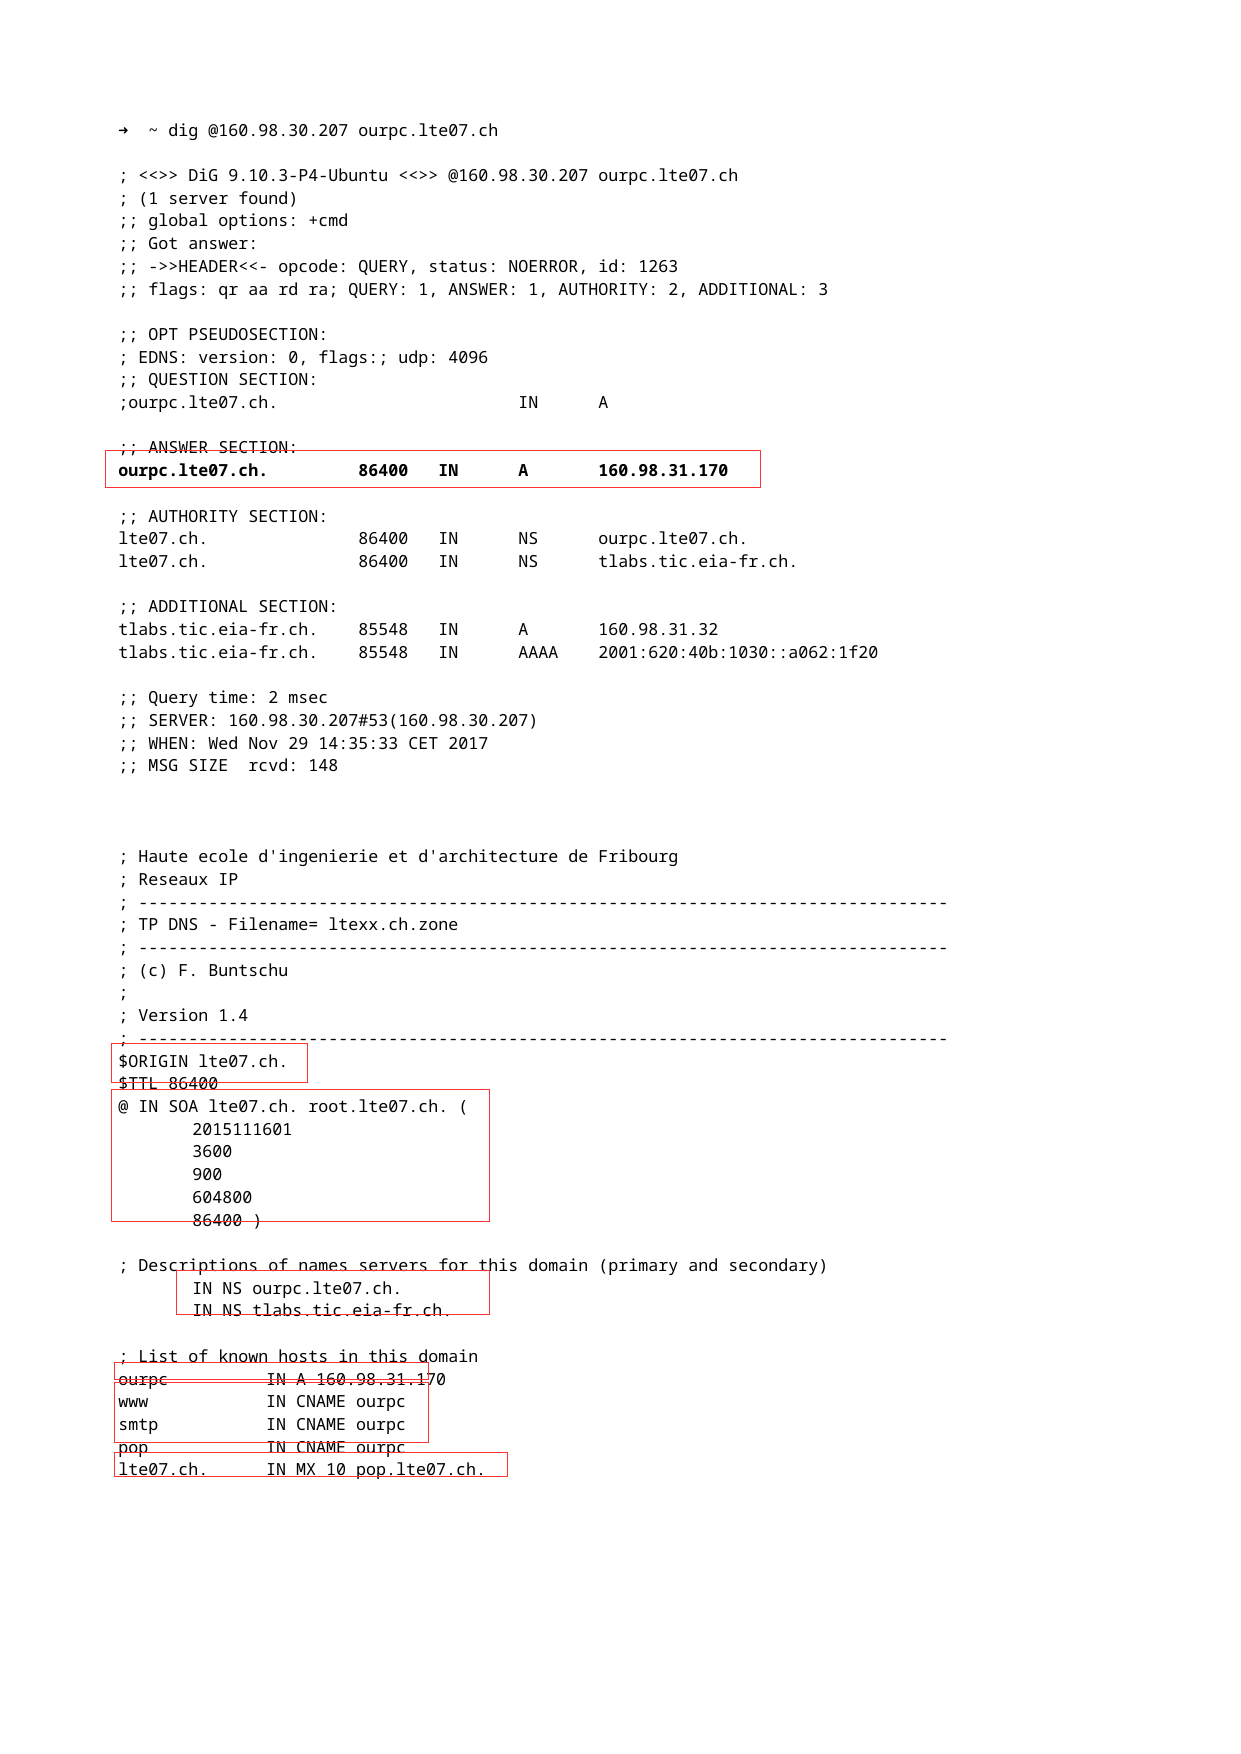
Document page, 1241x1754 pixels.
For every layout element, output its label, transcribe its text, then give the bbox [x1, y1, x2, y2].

text ;; QUESTION SECTION: [118, 368, 1122, 391]
text [490, 1117, 1122, 1140]
text ;; WHEN: Wed Nov 29 14:35:33 CET 2017 [118, 731, 1122, 754]
text ; (c) F. Buntschu [118, 958, 1122, 981]
text ;; ADDITIONAL SECTION: [118, 595, 1122, 618]
text 3600 [118, 1140, 489, 1163]
text [761, 459, 1122, 481]
text tlabs.tic.eia-fr.ch. 85548 IN AAAA 2001:620:40b:1030::a062:1f20 [118, 640, 1122, 663]
text lte07.ch. 86400 IN NS ourpc.lte07.ch. [118, 527, 1122, 549]
text ourpc IN A 160.98.31.170 [429, 1367, 1122, 1390]
text [118, 1276, 176, 1299]
text ;; AUTHORITY SECTION: [118, 504, 1122, 527]
text ; --------------------------------------------------------------------------------- [118, 890, 1122, 913]
text lte07.ch. IN MX 10 pop.lte07.ch. [118, 1458, 1122, 1481]
text [308, 1049, 1122, 1072]
text $TTL 86400 [118, 1090, 489, 1094]
text $ORIGIN lte07.ch. [118, 1049, 307, 1072]
text ;; Got answer: [118, 232, 1122, 254]
text ; Haute ecole d'ingenierie et d'architecture de Fribourg [118, 845, 1122, 867]
text ; EDNS: version: 0, flags:; udp: 4096 [118, 345, 1122, 368]
text ourpc.lte07.ch. 86400 IN A 160.98.31.170 [118, 459, 760, 481]
text ; Version 1.4 [118, 1004, 1122, 1026]
text ;ourpc.lte07.ch. IN A [118, 391, 1122, 413]
text tlabs.tic.eia-fr.ch. 85548 IN A 160.98.31.32 [118, 618, 1122, 640]
text pop IN CNAME ourpc [118, 1453, 507, 1458]
text ;; SERVER: 160.98.30.207#53(160.98.30.207) [118, 708, 1122, 731]
text ;; MSG SIZE rcvd: 148 [118, 754, 1122, 777]
text ;; OPT PSEUDOSECTION: [118, 322, 1122, 345]
text [490, 1163, 1122, 1185]
text ;; ANSWER SECTION: [118, 436, 1122, 459]
text ;; flags: qr aa rd ra; QUERY: 1, ANSWER: 1, AUTHORITY: 2, ADDITIONAL: 3 [118, 277, 1122, 300]
text pop IN CNAME ourpc [118, 1435, 428, 1442]
text ;; Query time: 2 msec [118, 686, 1122, 708]
text pop IN CNAME ourpc [118, 1443, 270, 1452]
text ; Reseaux IP [118, 867, 1122, 890]
text IN NS tlabs.tic.eia-fr.ch. [118, 1299, 1122, 1322]
text [429, 1412, 1122, 1435]
text ourpc IN A 160.98.31.170 [118, 1383, 428, 1390]
text ;; global options: +cmd [118, 209, 1122, 232]
text [490, 1094, 1122, 1117]
text www IN CNAME ourpc [118, 1390, 428, 1412]
text lte07.ch. 86400 IN NS tlabs.tic.eia-fr.ch. [118, 549, 1122, 572]
text [429, 1390, 1122, 1412]
text 2015111601 [118, 1117, 489, 1140]
text ; [118, 981, 1122, 1004]
text @ IN SOA lte07.ch. root.lte07.ch. ( [118, 1094, 489, 1117]
text ; TP DNS - Filename= ltexx.ch.zone [118, 913, 1122, 936]
text ;; ->>HEADER<<- opcode: QUERY, status: NOERROR, id: 1263 [118, 254, 1122, 277]
text smtp IN CNAME ourpc [118, 1412, 428, 1435]
text [490, 1140, 1122, 1163]
text IN NS ourpc.lte07.ch. [177, 1276, 489, 1299]
text ; List of known hosts in this domain [118, 1344, 1122, 1367]
text ➜ ~ dig @160.98.30.207 ourpc.lte07.ch [118, 118, 1122, 141]
text $TTL 86400 [215, 1072, 1122, 1094]
text ; <<>> DiG 9.10.3-P4-Ubuntu <<>> @160.98.30.207 ourpc.lte07.ch [118, 163, 1122, 186]
text [490, 1276, 1122, 1299]
text ourpc IN A 160.98.31.170 [118, 1367, 428, 1379]
text ; --------------------------------------------------------------------------------- [118, 1026, 1122, 1049]
text ; Descriptions of names servers for this domain (primary and secondary) [118, 1253, 1122, 1276]
text 900 [118, 1163, 489, 1185]
text $TTL 86400 [118, 1072, 307, 1082]
text [490, 1185, 1122, 1208]
text ; --------------------------------------------------------------------------------- [118, 936, 1122, 958]
text ; (1 server found) [118, 186, 1122, 209]
text pop IN CNAME ourpc [339, 1435, 1122, 1458]
text 86400 ) [118, 1208, 1122, 1231]
text 604800 [118, 1185, 489, 1208]
